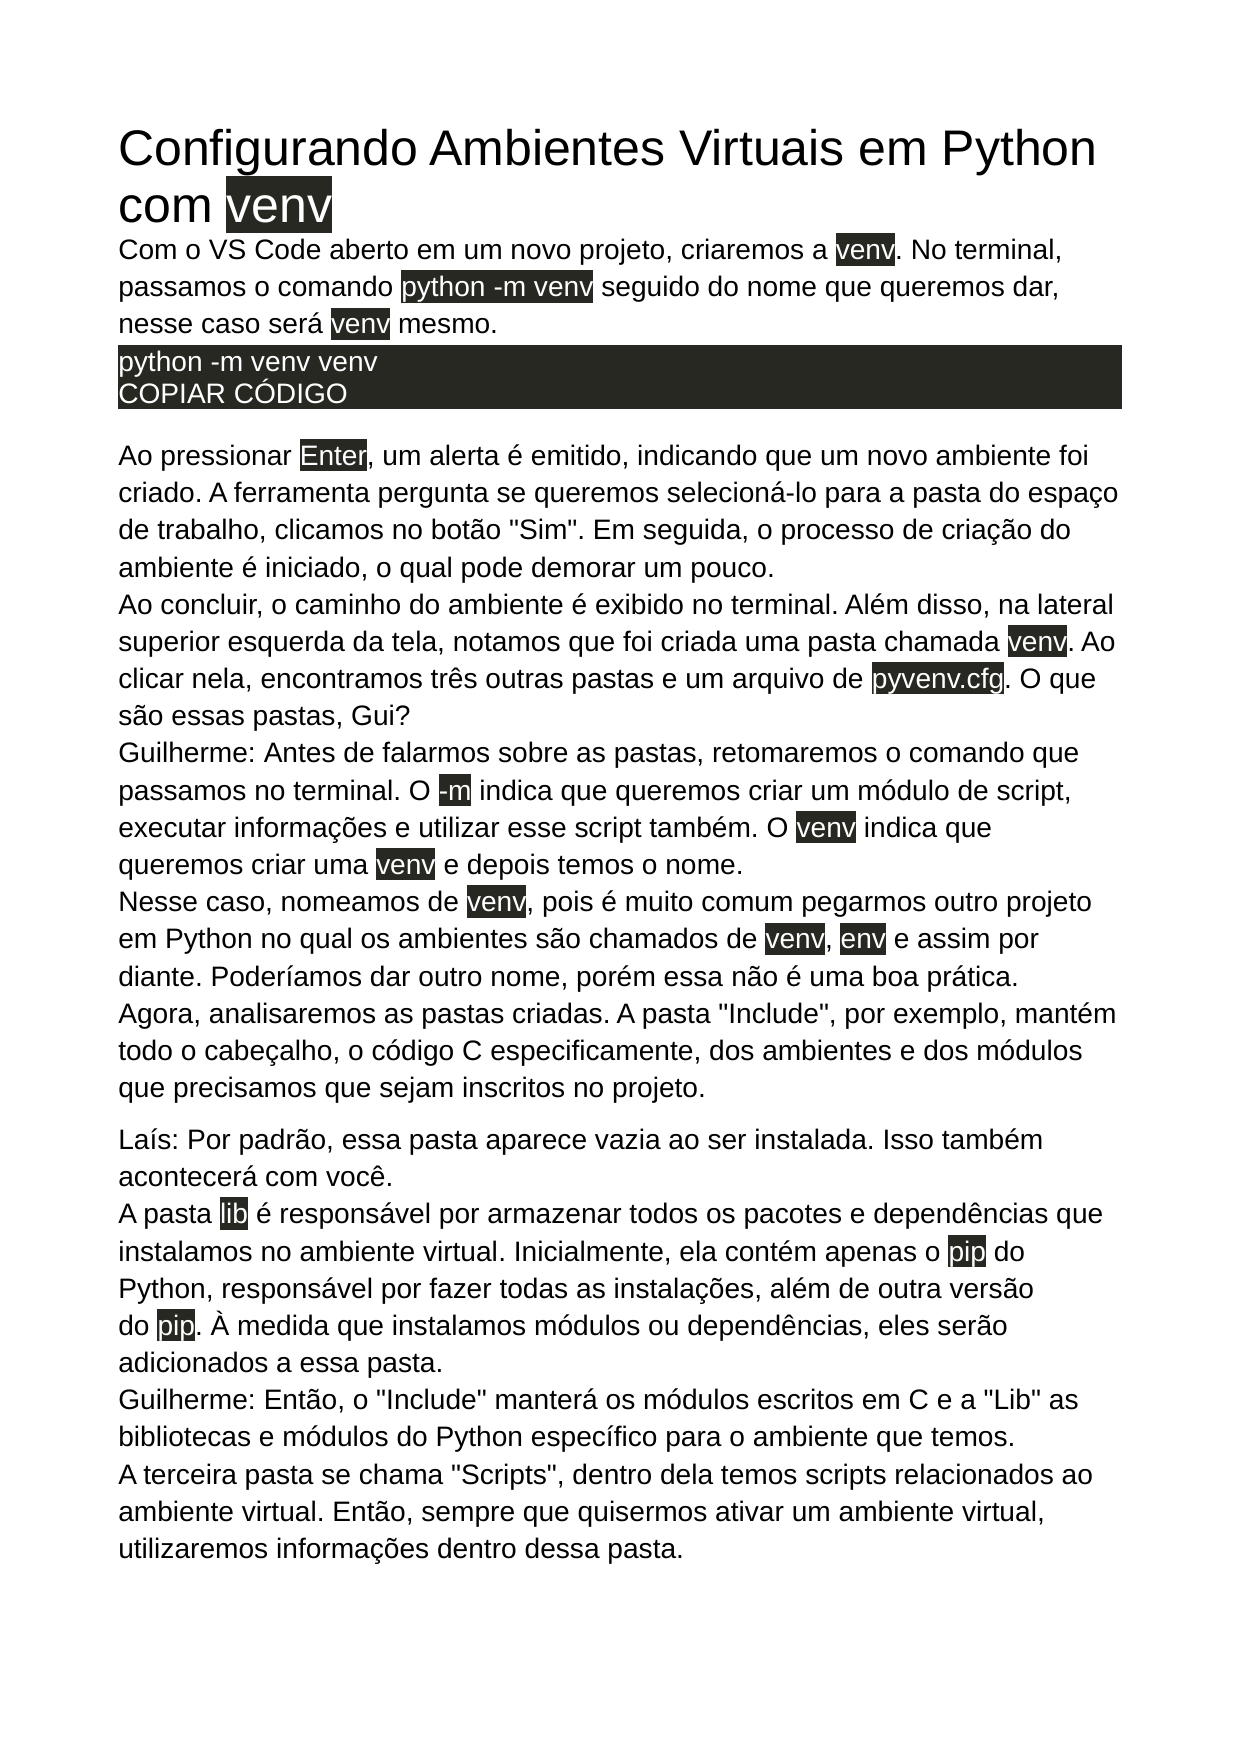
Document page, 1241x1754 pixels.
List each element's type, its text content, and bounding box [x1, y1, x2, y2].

text A pasta lib é responsável por armazenar todos os pacotes e dependências que instalamos no ambiente virtual. Inicialmente, ela contém apenas o pip do Python, responsável por fazer todas as instalações, além de outra versão do pip. À medida que instalamos módulos ou dependências, eles serão adicionados a essa pasta. [118, 1197, 1122, 1378]
text Ao concluir, o caminho do ambiente é exibido no terminal. Além disso, na lateral superior esquerda da tela, notamos que foi criada uma pasta chamada venv. Ao clicar nela, encontramos três outras pastas e um arquivo de pyvenv.cfg. O que são essas pastas, Gui? [118, 588, 1122, 732]
text Agora, analisaremos as pastas criadas. A pasta "Include", por exemplo, mantém todo o cabeçalho, o código C especificamente, dos ambientes e dos módulos que precisamos que sejam inscritos no projeto. [118, 997, 1122, 1103]
text Guilherme: Antes de falarmos sobre as pastas, retomaremos o comando que passamos no terminal. O -m indica que queremos criar um módulo de script, executar informações e utilizar esse script também. O venv indica que queremos criar uma venv e depois temos o nome. [118, 736, 1122, 880]
text Laís: Por padrão, essa pasta aparece vazia ao ser instalada. Isso também acontecerá com você. [118, 1123, 1122, 1192]
text Guilherme: Então, o "Include" manterá os módulos escritos em C e a "Lib" as bibliotecas e módulos do Python específico para o ambiente que temos. [118, 1383, 1122, 1453]
text Ao pressionar Enter, um alerta é emitido, indicando que um novo ambiente foi criado. A ferramenta pergunta se queremos selecioná-lo para a pasta do espaço de trabalho, clicamos no botão "Sim". Em seguida, o processo de criação do ambiente é iniciado, o qual pode demorar um pouco. [118, 439, 1122, 583]
text A terceira pasta se chama "Scripts", dentro dela temos scripts relacionados ao ambiente virtual. Então, sempre que quisermos ativar um ambiente virtual, utilizaremos informações dentro dessa pasta. [118, 1458, 1122, 1564]
text COPIAR CÓDIGO [118, 377, 1122, 409]
text Com o VS Code aberto em um novo projeto, criaremos a venv. No terminal, passamos o comando python -m venv seguido do nome que queremos dar, nesse caso será venv mesmo. [118, 233, 1122, 340]
text Nesse caso, nomeamos de venv, pois é muito comum pegarmos outro projeto em Python no qual os ambientes são chamados de venv, env e assim por diante. Poderíamos dar outro nome, porém essa não é uma boa prática. [118, 885, 1122, 992]
subtitle Configurando Ambientes Virtuais em Python com venv [118, 118, 1122, 233]
text python -m venv venv [118, 345, 1122, 377]
